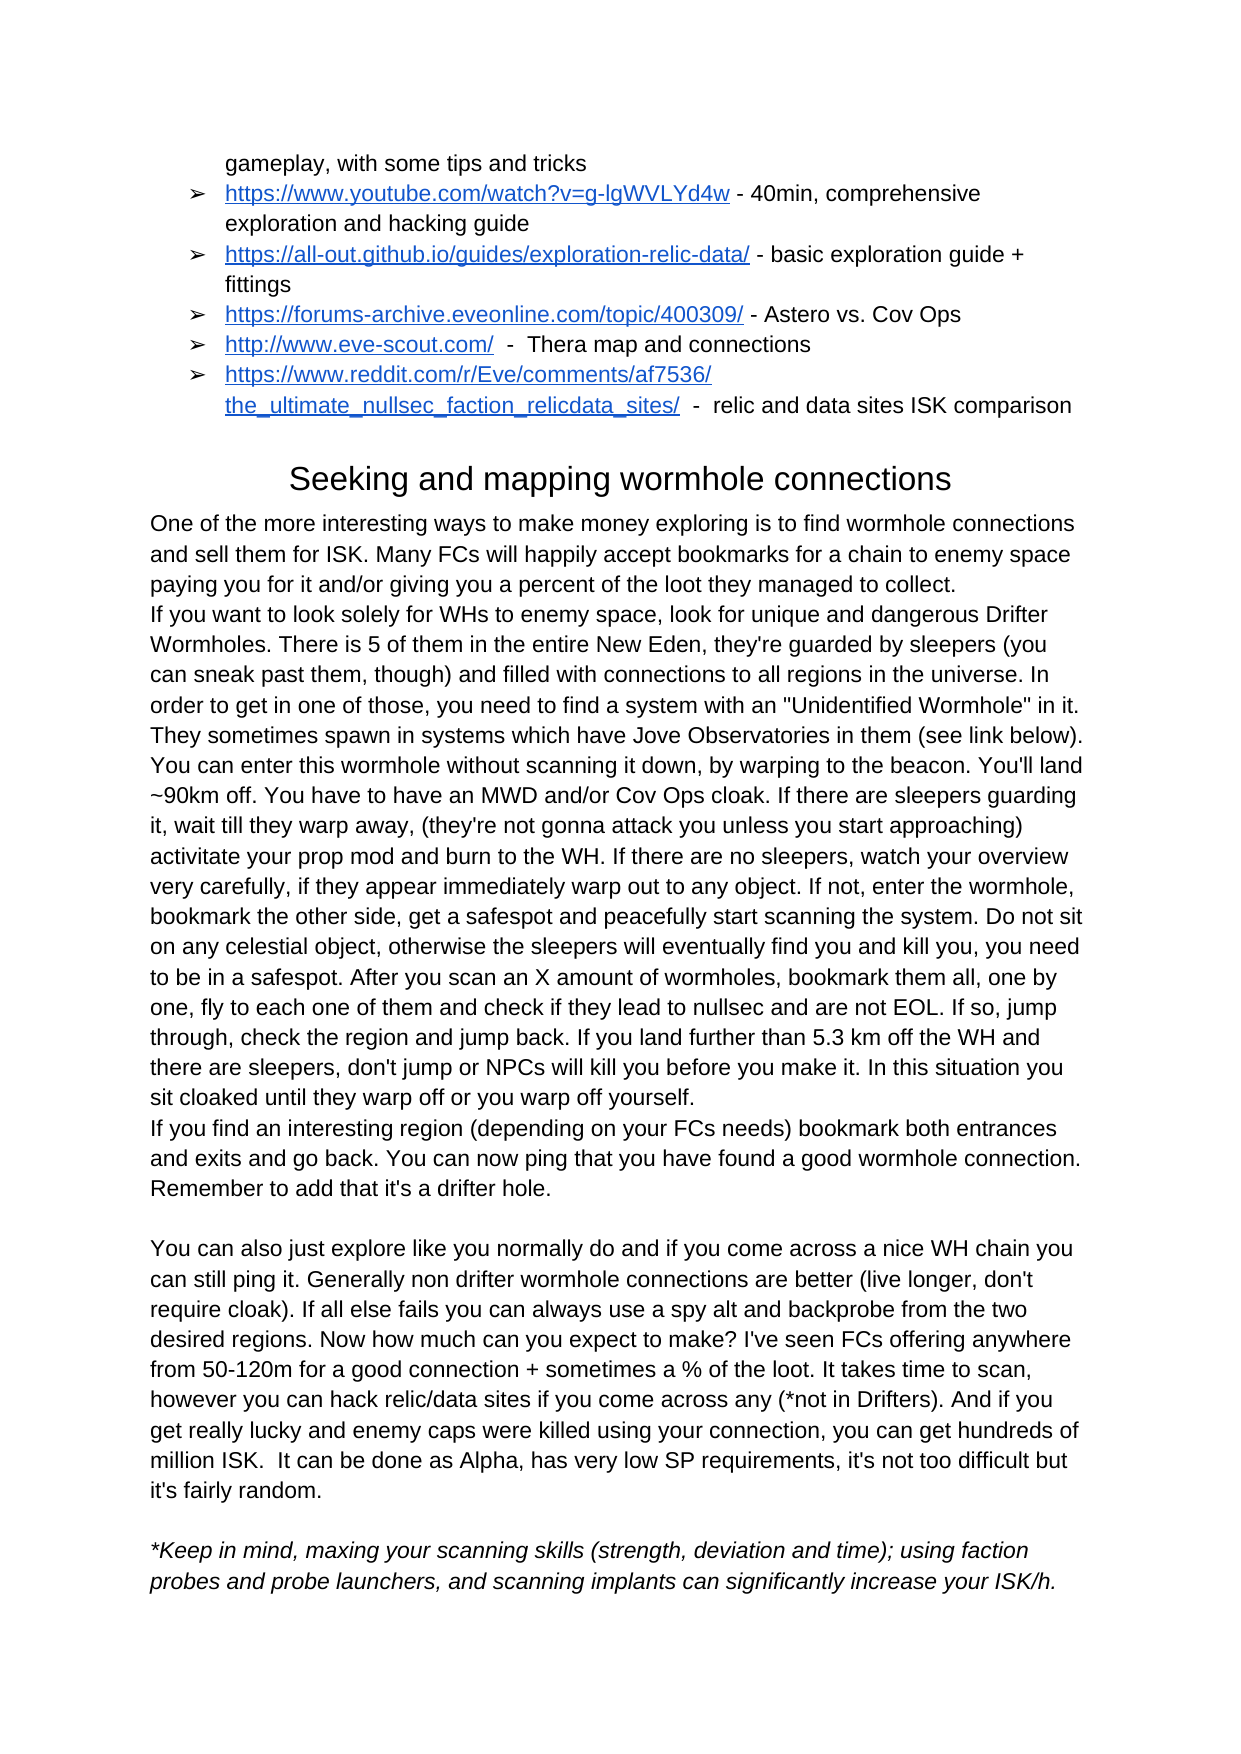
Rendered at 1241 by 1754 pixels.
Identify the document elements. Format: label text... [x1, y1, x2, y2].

text If you want to look solely for WHs to enemy space, look for unique and dangerous Drifter Wormholes. There is 5 of them in the entire New Eden, they're guarded by sleepers (you can sneak past them, though) and filled with connections to all regions in the universe. In order to get in one of those, you need to find a system with an "Unidentified Wormhole" in it. They sometimes spawn in systems which have Jove Observatories in them (see link below). [150, 601, 1090, 748]
list gameplay, with some tips and tricks [187, 150, 1090, 176]
list http://www.eve-scout.com/ - Thera map and connections [187, 331, 1090, 358]
text If you find an interesting region (depending on your FCs needs) bookmark both entrances and exits and go back. You can now ping that you have found a good wormhole connection. Remember to add that it's a drifter hole. [150, 1114, 1090, 1201]
list https://www.youtube.com/watch?v=g-lgWVLYd4w - 40min, comprehensive exploration and hacking guide [187, 180, 1090, 237]
subtitle Seeking and mapping wormhole connections [150, 459, 1090, 498]
text One of the more interesting ways to make money exploring is to find wormhole connections and sell them for ISK. Many FCs will happily accept bookmarks for a chain to enemy space paying you for it and/or giving you a percent of the loot they managed to collect. [150, 510, 1090, 597]
text *Keep in mind, maxing your scanning skills (strength, deviation and time); using faction probes and probe launchers, and scanning implants can significantly increase your ISK/h. [150, 1537, 1090, 1594]
list https://all-out.github.io/guides/exploration-relic-data/ - basic exploration guide + fittings [187, 241, 1090, 297]
text You can enter this wormhole without scanning it down, by warping to the beacon. You'll land ~90km off. You have to have an MWD and/or Cov Ops cloak. If there are sleepers guarding it, wait till they warp away, (they're not gonna attack you unless you start approaching) activitate your prop mod and burn to the WH. If there are no sleepers, watch your overview very carefully, if they appear immediately warp out to any object. If not, enter the wormhole, bookmark the other side, get a safespot and peacefully start scanning the system. Do not sit on any celestial object, otherwise the sleepers will eventually find you and kill you, you need to be in a safespot. After you scan an X amount of wormholes, bookmark them all, one by one, fly to each one of them and check if they lead to nullsec and are not EOL. If so, jump through, check the region and jump back. If you land further than 5.3 km off the WH and there are sleepers, don't jump or NPCs will kill you before you make it. In this situation you sit cloaked until they warp off or you warp off yourself. [150, 752, 1090, 1111]
text You can also just explore like you normally do and if you come across a nice WH chain you can still ping it. Generally non drifter wormhole connections are better (live longer, don't require cloak). If all else fails you can always use a spy alt and backprobe from the two desired regions. Now how much can you expect to make? I've seen FCs offering anywhere from 50-120m for a good connection + sometimes a % of the loot. It takes time to scan, however you can hack relic/data sites if you come across any (*not in Drifters). And if you get really lucky and enemy caps were killed using your connection, you can get hundreds of million ISK. It can be done as Alpha, has very low SP requirements, it's not too difficult but it's fairly random. [150, 1235, 1090, 1503]
list https://forums-archive.eveonline.com/topic/400309/ - Astero vs. Cov Ops [187, 301, 1090, 327]
list https://www.reddit.com/r/Eve/comments/af7536/the_ultimate_nullsec_faction_relicdata_sites/ - relic and data sites ISK comparison [187, 361, 1090, 418]
